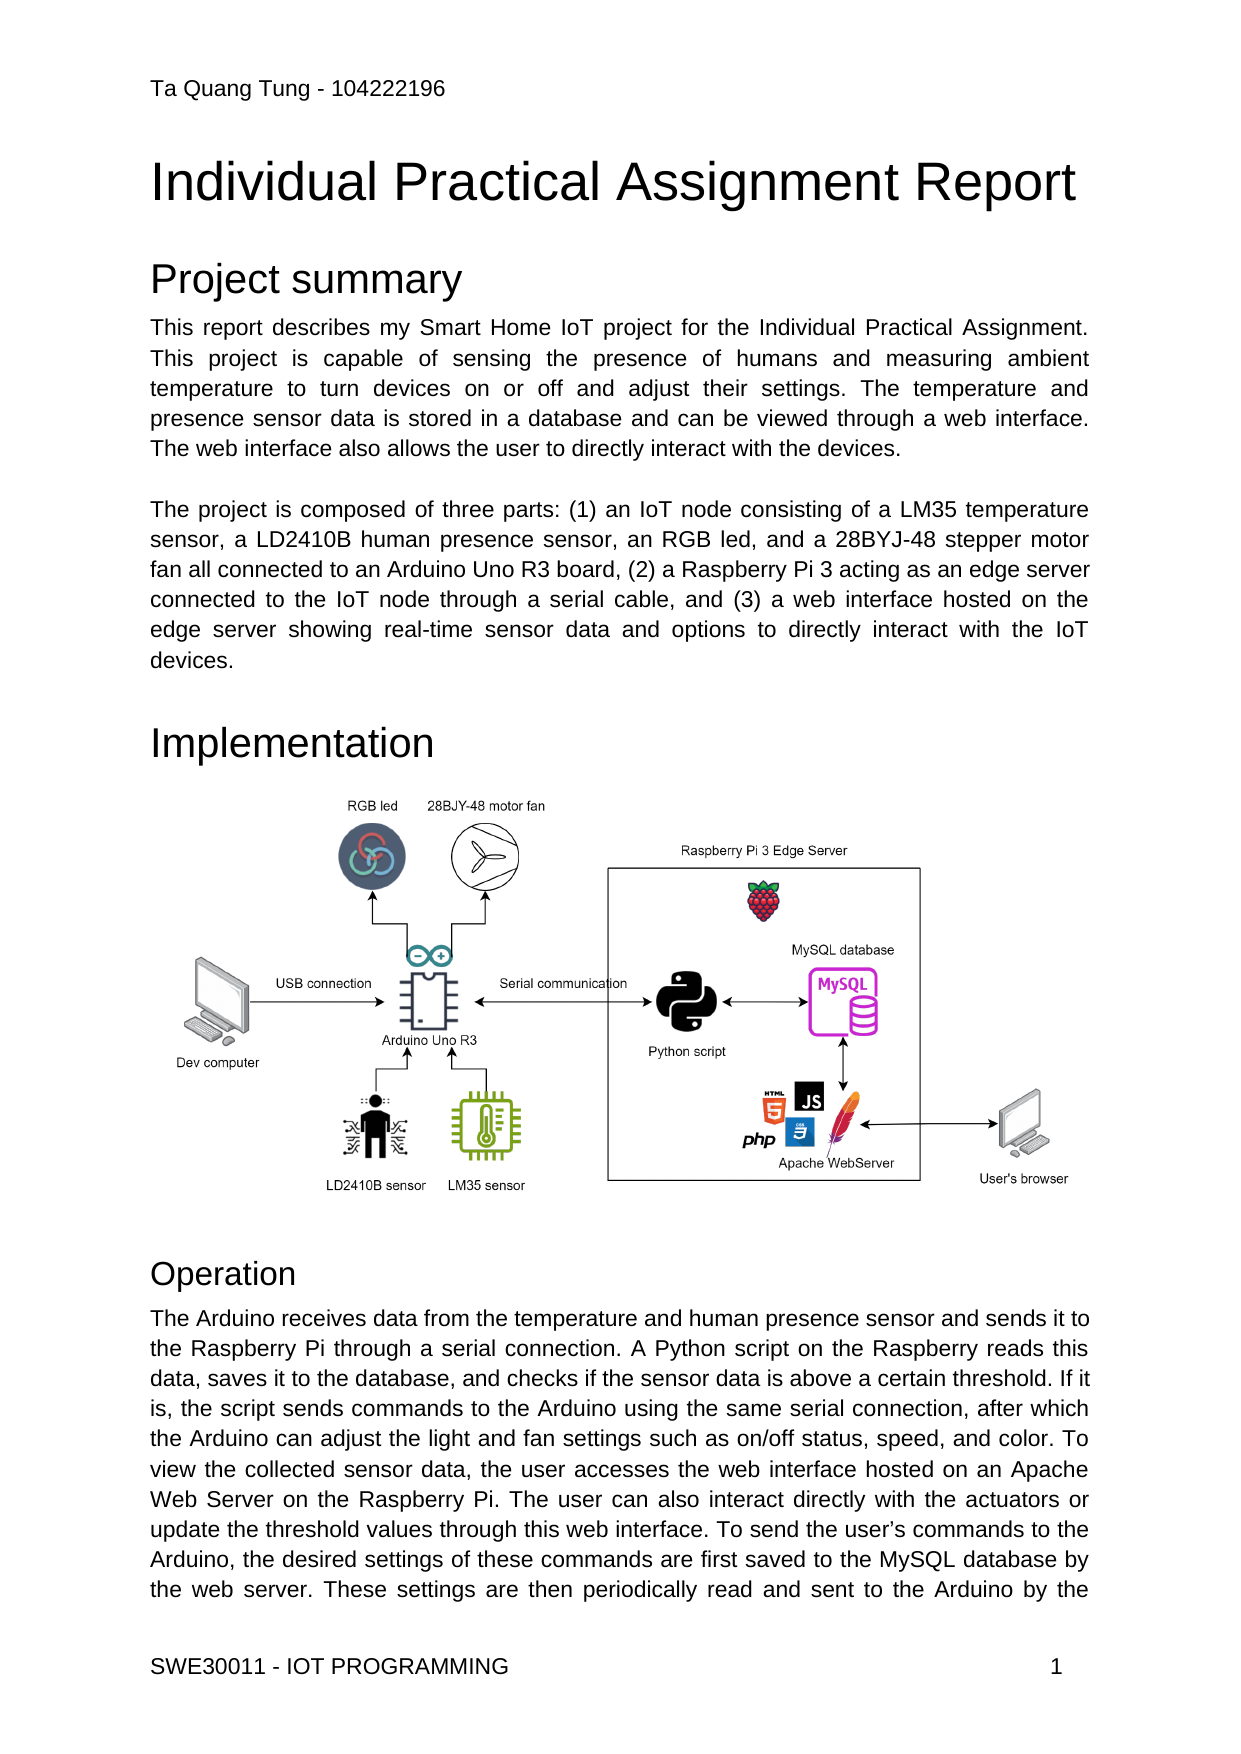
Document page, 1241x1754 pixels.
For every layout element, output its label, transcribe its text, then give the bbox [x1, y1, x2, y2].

subtitle Implementation [150, 718, 1090, 766]
text This report describes my Smart Home IoT project for the Individual Practical Assignment. This project is capable of sensing the presence of humans and measuring ambient temperature to turn devices on or off and adjust their settings. The temperature and presence sensor data is stored in a database and can be viewed through a web interface. The web interface also allows the user to directly interact with the devices. [150, 314, 1090, 462]
text The Arduino receives data from the temperature and human presence sensor and sends it to the Raspberry Pi through a serial connection. A Python script on the Raspberry reads this data, saves it to the database, and checks if the sensor data is above a certain threshold. If it is, the script sends commands to the Arduino using the same serial connection, after which the Arduino can adjust the light and fan settings such as on/off status, speed, and color. To view the collected sensor data, the user accesses the web interface hosted on an Apache Web Server on the Raspberry Pi. The user can also interact directly with the actuators or update the threshold values through this web interface. To send the user’s commands to the Arduino, the desired settings of these commands are first saved to the MySQL database by the web server. These settings are then periodically read and sent to the Arduino by the [150, 1304, 1090, 1603]
picture [150, 778, 1091, 1213]
subtitle Operation [150, 1254, 1090, 1292]
subtitle Project summary [150, 254, 1090, 302]
title Individual Practical Assignment Report [150, 150, 1090, 212]
text The project is composed of three parts: (1) an IoT node consisting of a LM35 temperature sensor, a LD2410B human presence sensor, an RGB led, and a 28BYJ-48 stepper motor fan all connected to an Arduino Uno R3 board, (2) a Raspberry Pi 3 acting as an edge server connected to the IoT node through a serial cable, and (3) a web interface hosted on the edge server showing real-time sensor data and options to directly interact with the IoT devices. [150, 496, 1090, 673]
